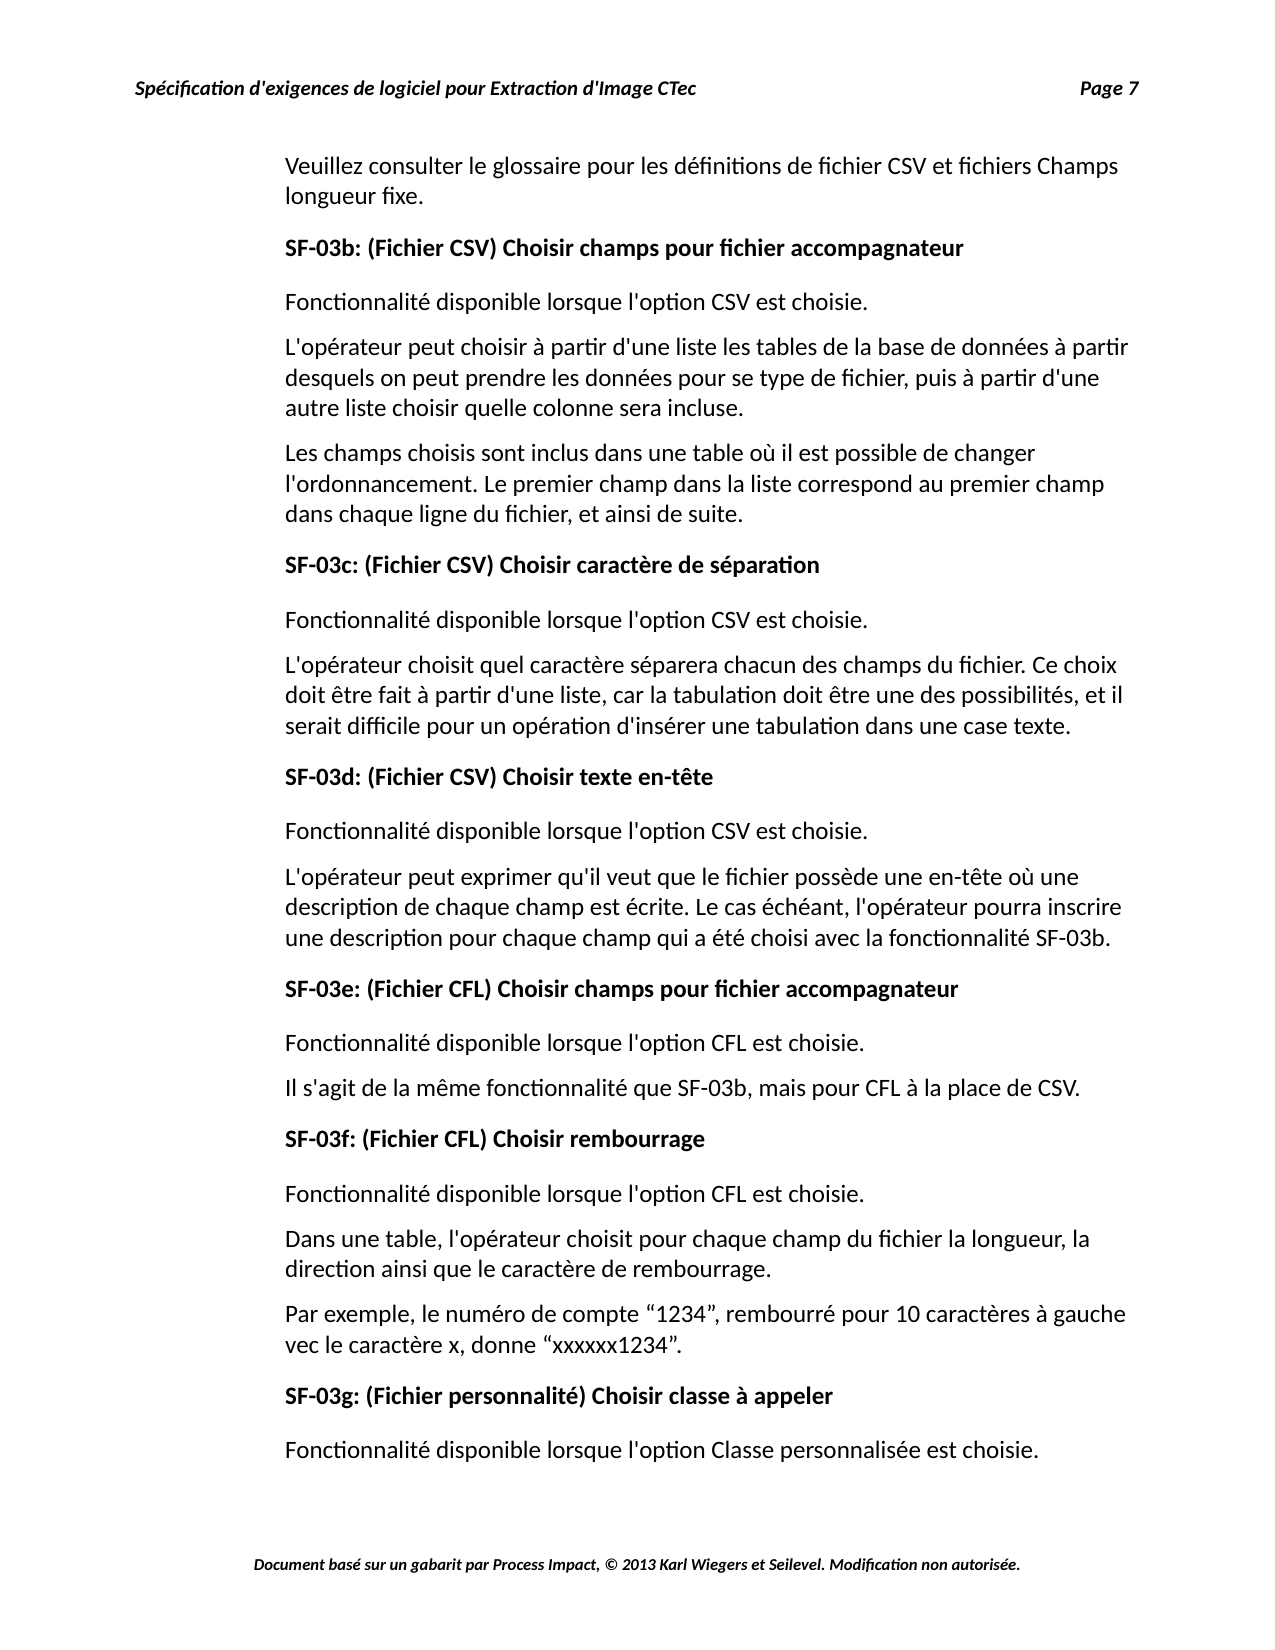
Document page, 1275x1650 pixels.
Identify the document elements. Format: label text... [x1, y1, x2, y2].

subtitle SF-03g: (Fichier personnalité) Choisir classe à appeler [247, 1384, 1140, 1409]
list Dans une table, l'opérateur choisit pour chaque champ du fichier la longueur, la direction ainsi que le caractère de rembourrage. [247, 1223, 1140, 1284]
subtitle SF-03b: (Fichier CSV) Choisir champs pour fichier accompagnateur [247, 236, 1140, 261]
list Fonctionnalité disponible lorsque l'option CSV est choisie. [247, 286, 1140, 317]
list Fonctionnalité disponible lorsque l'option CSV est choisie. [247, 816, 1140, 846]
list Fonctionnalité disponible lorsque l'option CSV est choisie. [247, 604, 1140, 634]
subtitle SF-03e: (Fichier CFL) Choisir champs pour fichier accompagnateur [247, 977, 1140, 1002]
list Fonctionnalité disponible lorsque l'option CFL est choisie. [247, 1027, 1140, 1058]
list Il s'agit de la même fonctionnalité que SF-03b, mais pour CFL à la place de CSV. [247, 1072, 1140, 1103]
list Fonctionnalité disponible lorsque l'option CFL est choisie. [247, 1178, 1140, 1208]
list Les champs choisis sont inclus dans une table où il est possible de changer l'ordonnancement. Le premier champ dans la liste correspond au premier champ dans chaque ligne du fichier, et ainsi de suite. [247, 437, 1140, 529]
list Par exemple, le numéro de compte “1234”, rembourré pour 10 caractères à gauche vec le caractère x, donne “xxxxxx1234”. [247, 1298, 1140, 1359]
subtitle SF-03d: (Fichier CSV) Choisir texte en-tête [247, 766, 1140, 791]
list L'opérateur choisit quel caractère séparera chacun des champs du fichier. Ce choix doit être fait à partir d'une liste, car la tabulation doit être une des possibilités, et il serait difficile pour un opération d'insérer une tabulation dans une case texte. [247, 649, 1140, 741]
list L'opérateur peut exprimer qu'il veut que le fichier possède une en-tête où une description de chaque champ est écrite. Le cas échéant, l'opérateur pourra inscrire une description pour chaque champ qui a été choisi avec la fonctionnalité SF-03b. [247, 861, 1140, 952]
subtitle SF-03f: (Fichier CFL) Choisir rembourrage [247, 1128, 1140, 1153]
list Veuillez consulter le glossaire pour les définitions de fichier CSV et fichiers Champs longueur fixe. [247, 150, 1140, 211]
subtitle SF-03c: (Fichier CSV) Choisir caractère de séparation [247, 554, 1140, 579]
list L'opérateur peut choisir à partir d'une liste les tables de la base de données à partir desquels on peut prendre les données pour se type de fichier, puis à partir d'une autre liste choisir quelle colonne sera incluse. [247, 331, 1140, 423]
list Fonctionnalité disponible lorsque l'option Classe personnalisée est choisie. [247, 1434, 1140, 1465]
